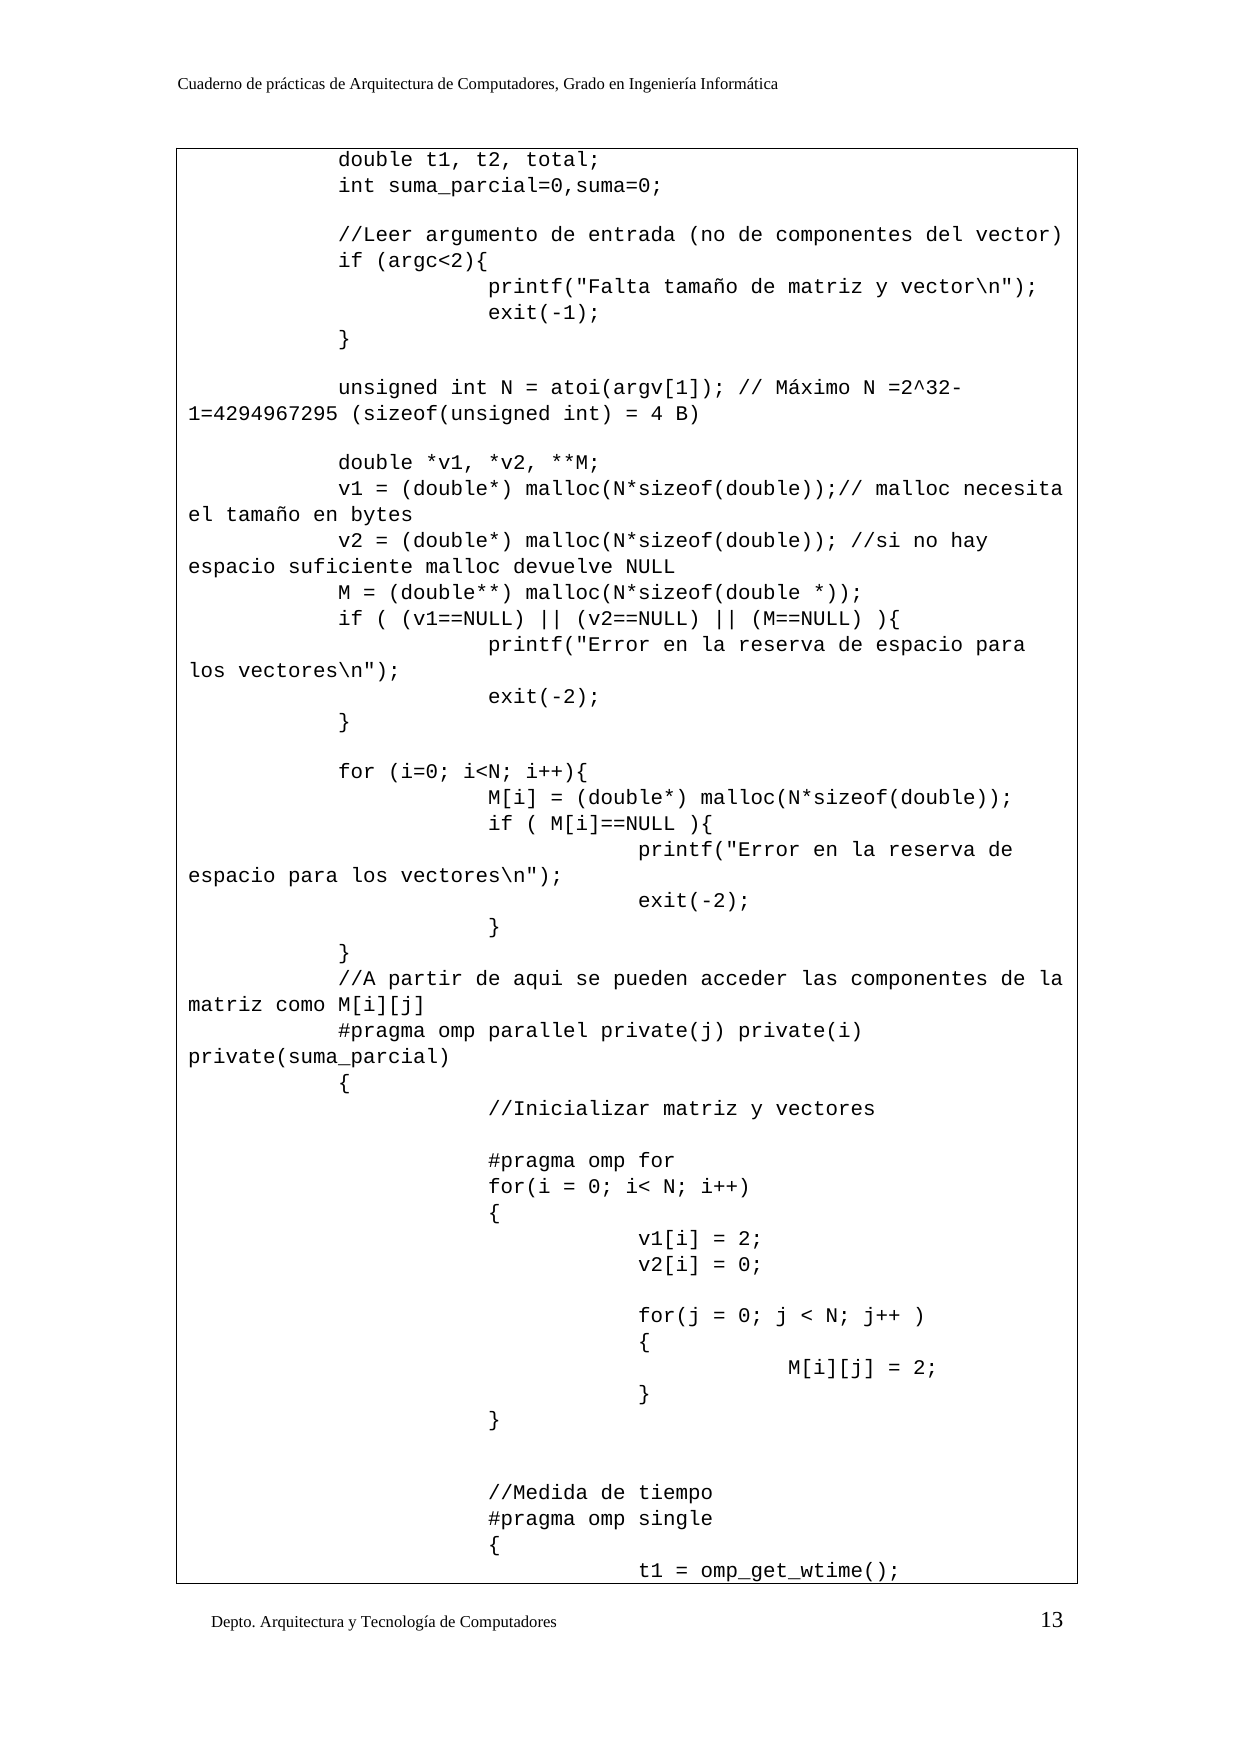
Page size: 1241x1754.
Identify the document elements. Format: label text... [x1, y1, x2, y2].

table_header double t1, t2, total; int suma_parcial=0,suma=0; //Leer argumento de entrada (no de componentes del vector) if (argc<2){ printf("Falta tamaño de matriz y vector\n"); exit(-1); } unsigned int N = atoi(argv[1]); // Máximo N =2^32-1=4294967295 (sizeof(unsigned int) = 4 B) double *v1, *v2, **M; v1 = (double*) malloc(N*sizeof(double));// malloc necesita el tamaño en bytes v2 = (double*) malloc(N*sizeof(double)); //si no hay espacio suficiente malloc devuelve NULL M = (double**) malloc(N*sizeof(double *)); if ( (v1==NULL) || (v2==NULL) || (M==NULL) ){ printf("Error en la reserva de espacio para los vectores\n"); exit(-2); } for (i=0; i<N; i++){ M[i] = (double*) malloc(N*sizeof(double)); if ( M[i]==NULL ){ printf("Error en la reserva de espacio para los vectores\n"); exit(-2); } } //A partir de aqui se pueden acceder las componentes de la matriz como M[i][j] #pragma omp parallel private(j) private(i) private(suma_parcial) { //Inicializar matriz y vectores #pragma omp for for(i = 0; i< N; i++) { v1[i] = 2; v2[i] = 0; for(j = 0; j < N; j++ ) { M[i][j] = 2; } } //Medida de tiempo #pragma omp single { t1 = omp_get_wtime(); [177, 149, 1077, 1583]
